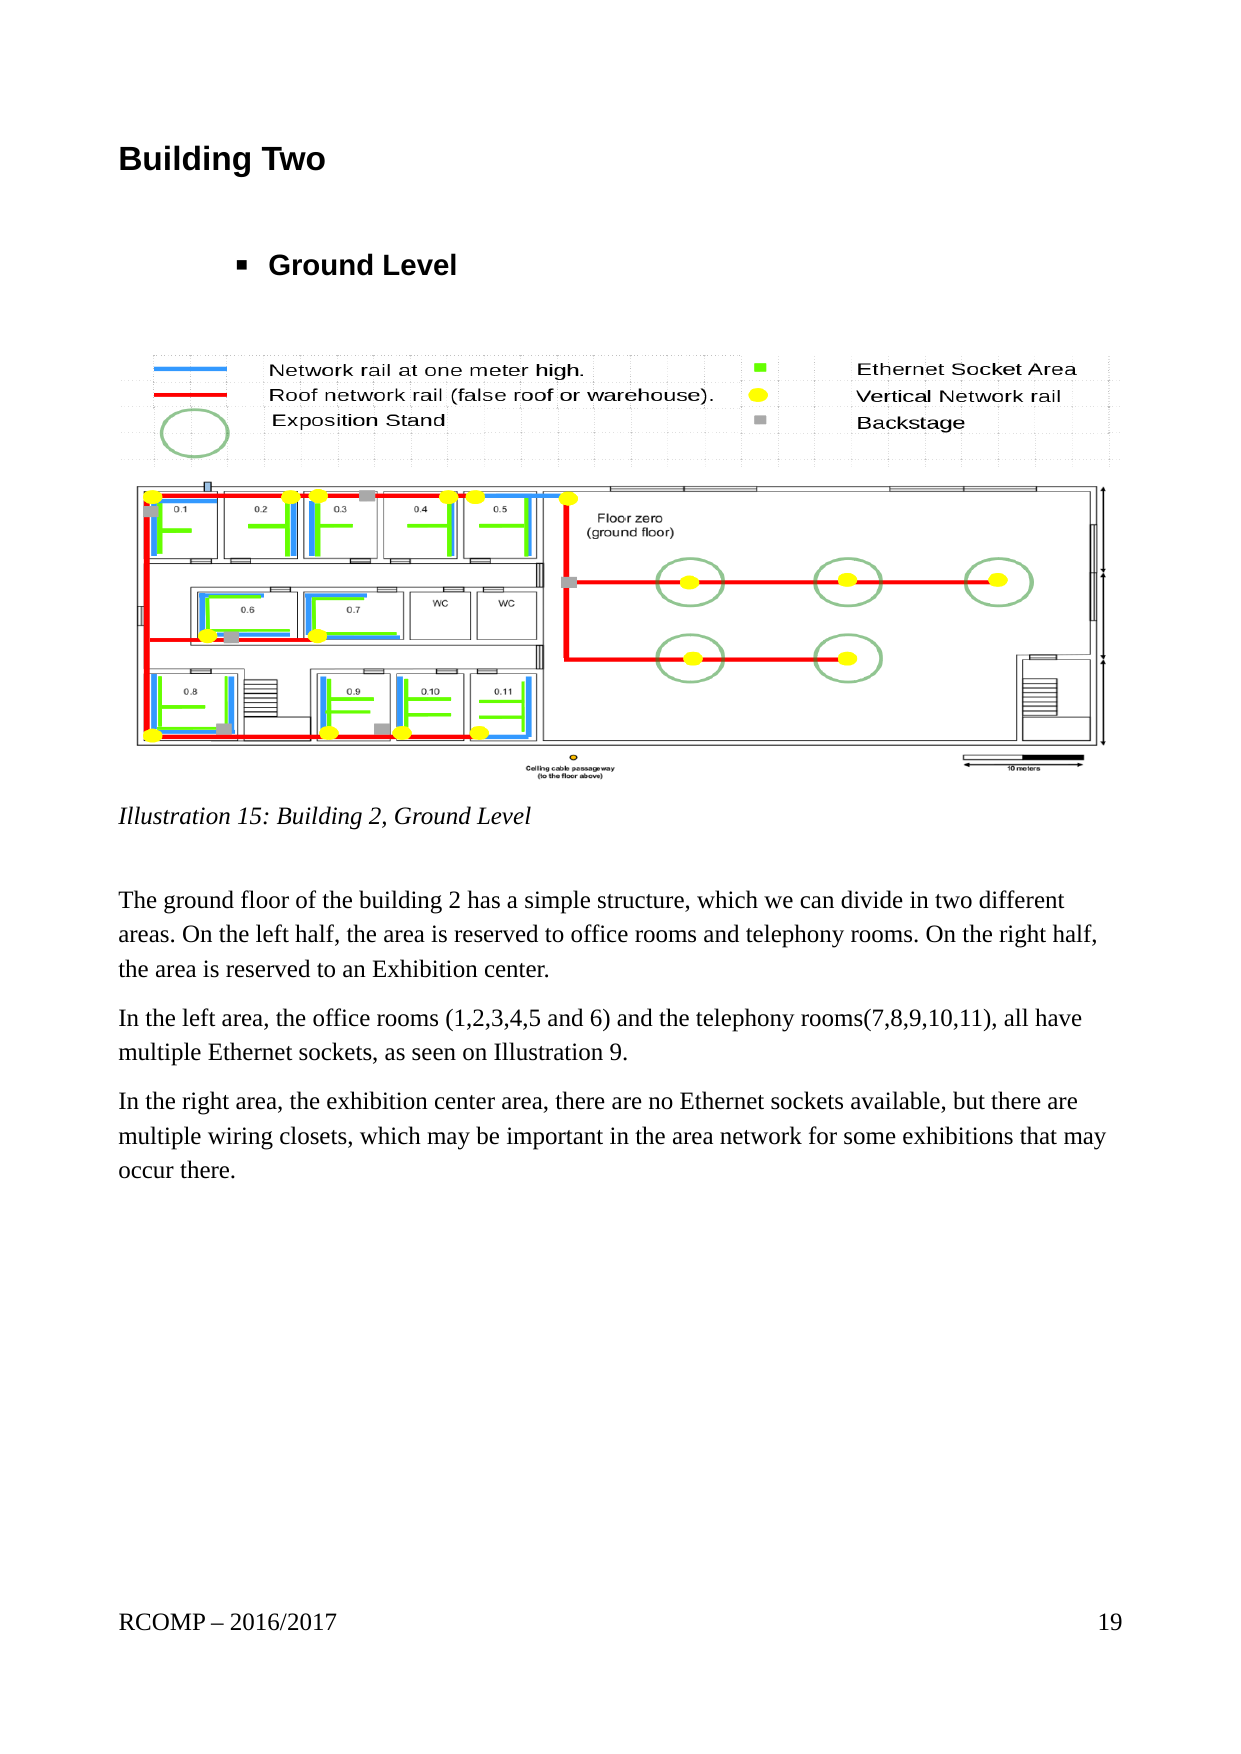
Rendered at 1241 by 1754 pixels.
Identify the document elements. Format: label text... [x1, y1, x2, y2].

text The ground floor of the building 2 has a simple structure, which we can divide in two different areas. On the left half, the area is reserved to office rooms and telephony rooms. On the right half, the area is reserved to an Exhibition center. [118, 885, 1122, 982]
subtitle Ground Level [231, 247, 1122, 281]
picture [118, 355, 1123, 796]
subtitle Building Two [118, 139, 1122, 178]
text Illustration 15: Building 2, Ground Level [118, 796, 1122, 830]
text In the right area, the exhibition center area, there are no Ethernet sockets available, but there are multiple wiring closets, which may be important in the area network for some exhibitions that may occur there. [118, 1086, 1122, 1184]
text In the left area, the office rooms (1,2,3,4,5 and 6) and the telephony rooms(7,8,9,10,11), all have multiple Ethernet sockets, as seen on Illustration 9. [118, 1003, 1122, 1066]
